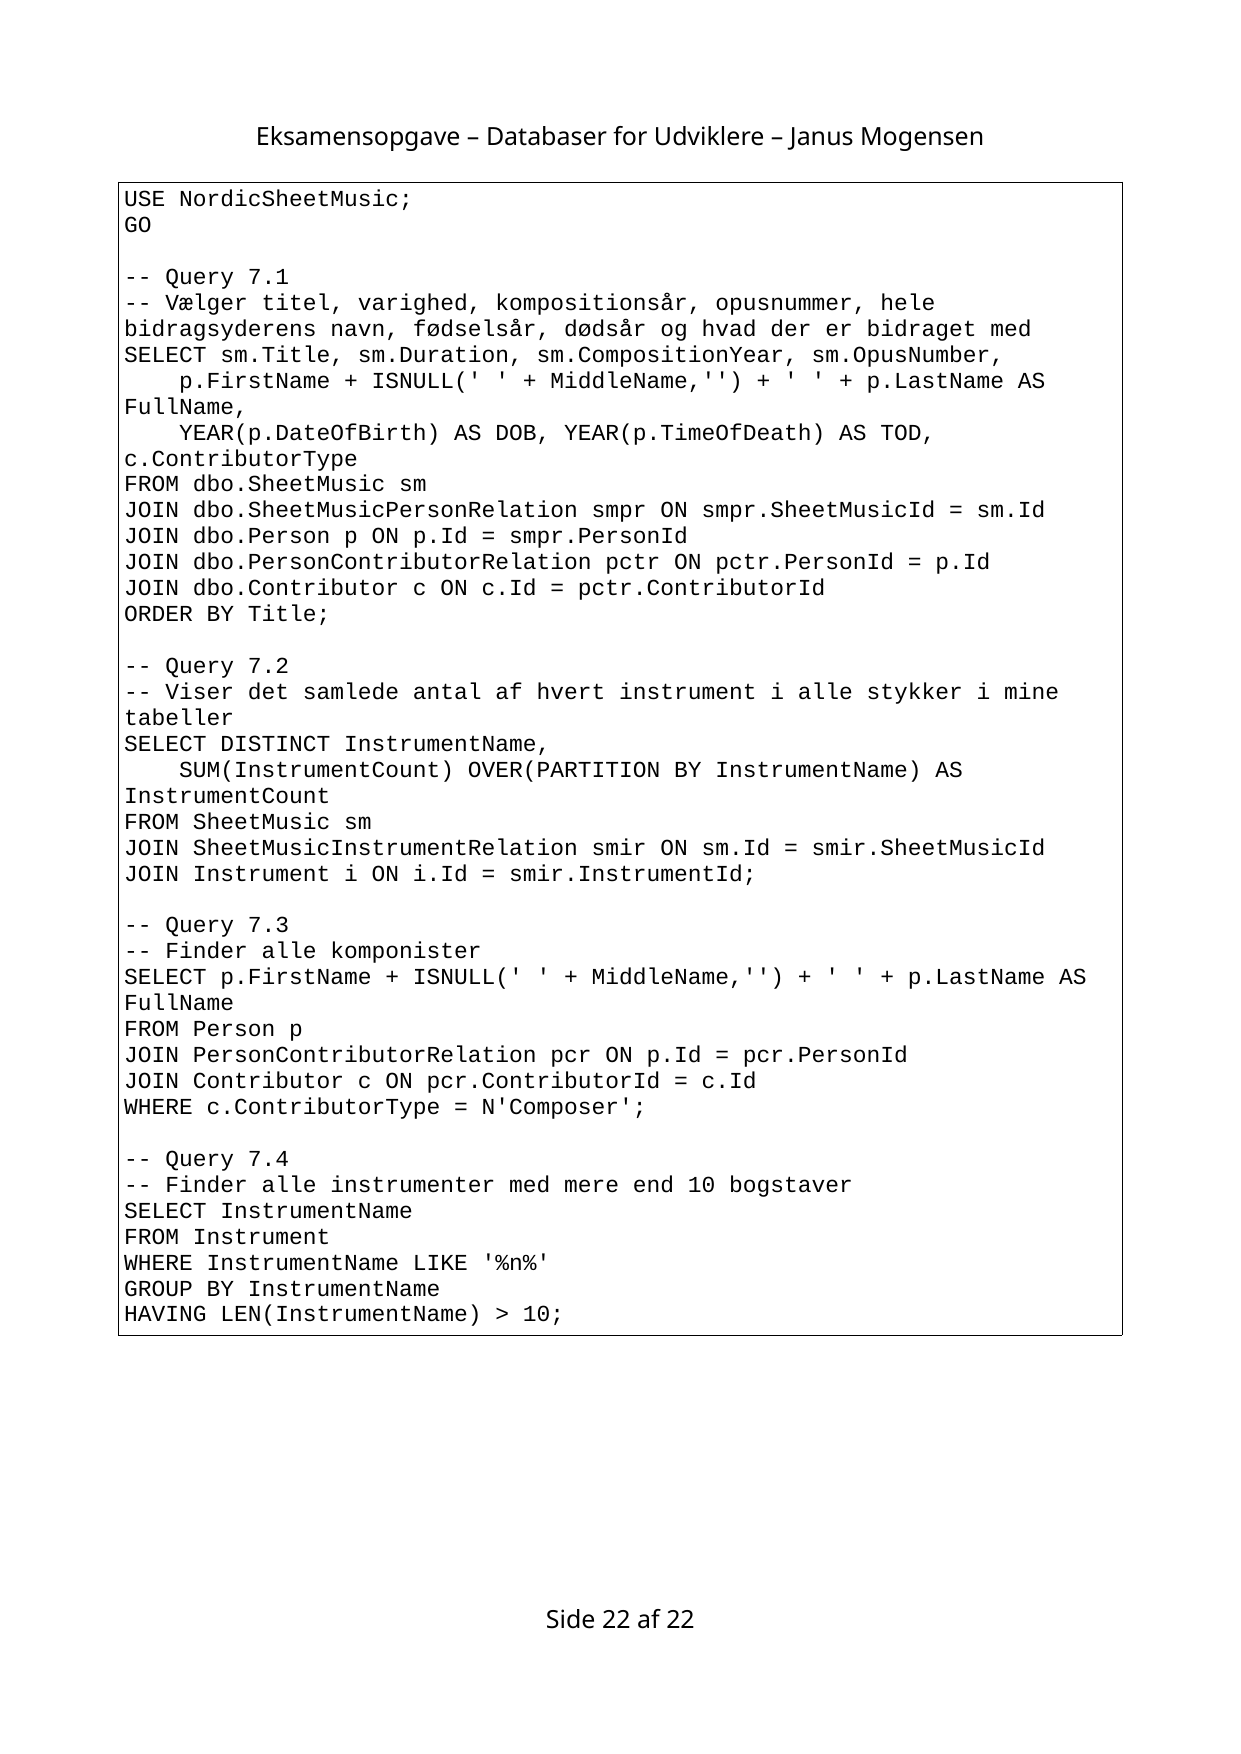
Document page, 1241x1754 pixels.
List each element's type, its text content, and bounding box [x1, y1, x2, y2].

table_header USE NordicSheetMusic; GO -- Query 7.1 -- Vælger titel, varighed, kompositionsår, opusnummer, hele bidragsyderens navn, fødselsår, dødsår og hvad der er bidraget med SELECT sm.Title, sm.Duration, sm.CompositionYear, sm.OpusNumber, p.FirstName + ISNULL(' ' + MiddleName,'') + ' ' + p.LastName AS FullName, YEAR(p.DateOfBirth) AS DOB, YEAR(p.TimeOfDeath) AS TOD, c.ContributorType FROM dbo.SheetMusic sm JOIN dbo.SheetMusicPersonRelation smpr ON smpr.SheetMusicId = sm.Id JOIN dbo.Person p ON p.Id = smpr.PersonId JOIN dbo.PersonContributorRelation pctr ON pctr.PersonId = p.Id JOIN dbo.Contributor c ON c.Id = pctr.ContributorId ORDER BY Title; -- Query 7.2 -- Viser det samlede antal af hvert instrument i alle stykker i mine tabeller SELECT DISTINCT InstrumentName, SUM(InstrumentCount) OVER(PARTITION BY InstrumentName) AS InstrumentCount FROM SheetMusic sm JOIN SheetMusicInstrumentRelation smir ON sm.Id = smir.SheetMusicId JOIN Instrument i ON i.Id = smir.InstrumentId; -- Query 7.3 -- Finder alle komponister SELECT p.FirstName + ISNULL(' ' + MiddleName,'') + ' ' + p.LastName AS FullName FROM Person p JOIN PersonContributorRelation pcr ON p.Id = pcr.PersonId JOIN Contributor c ON pcr.ContributorId = c.Id WHERE c.ContributorType = N'Composer'; -- Query 7.4 -- Finder alle instrumenter med mere end 10 bogstaver SELECT InstrumentName FROM Instrument WHERE InstrumentName LIKE '%n%' GROUP BY InstrumentName HAVING LEN(InstrumentName) > 10; [119, 183, 1122, 1334]
